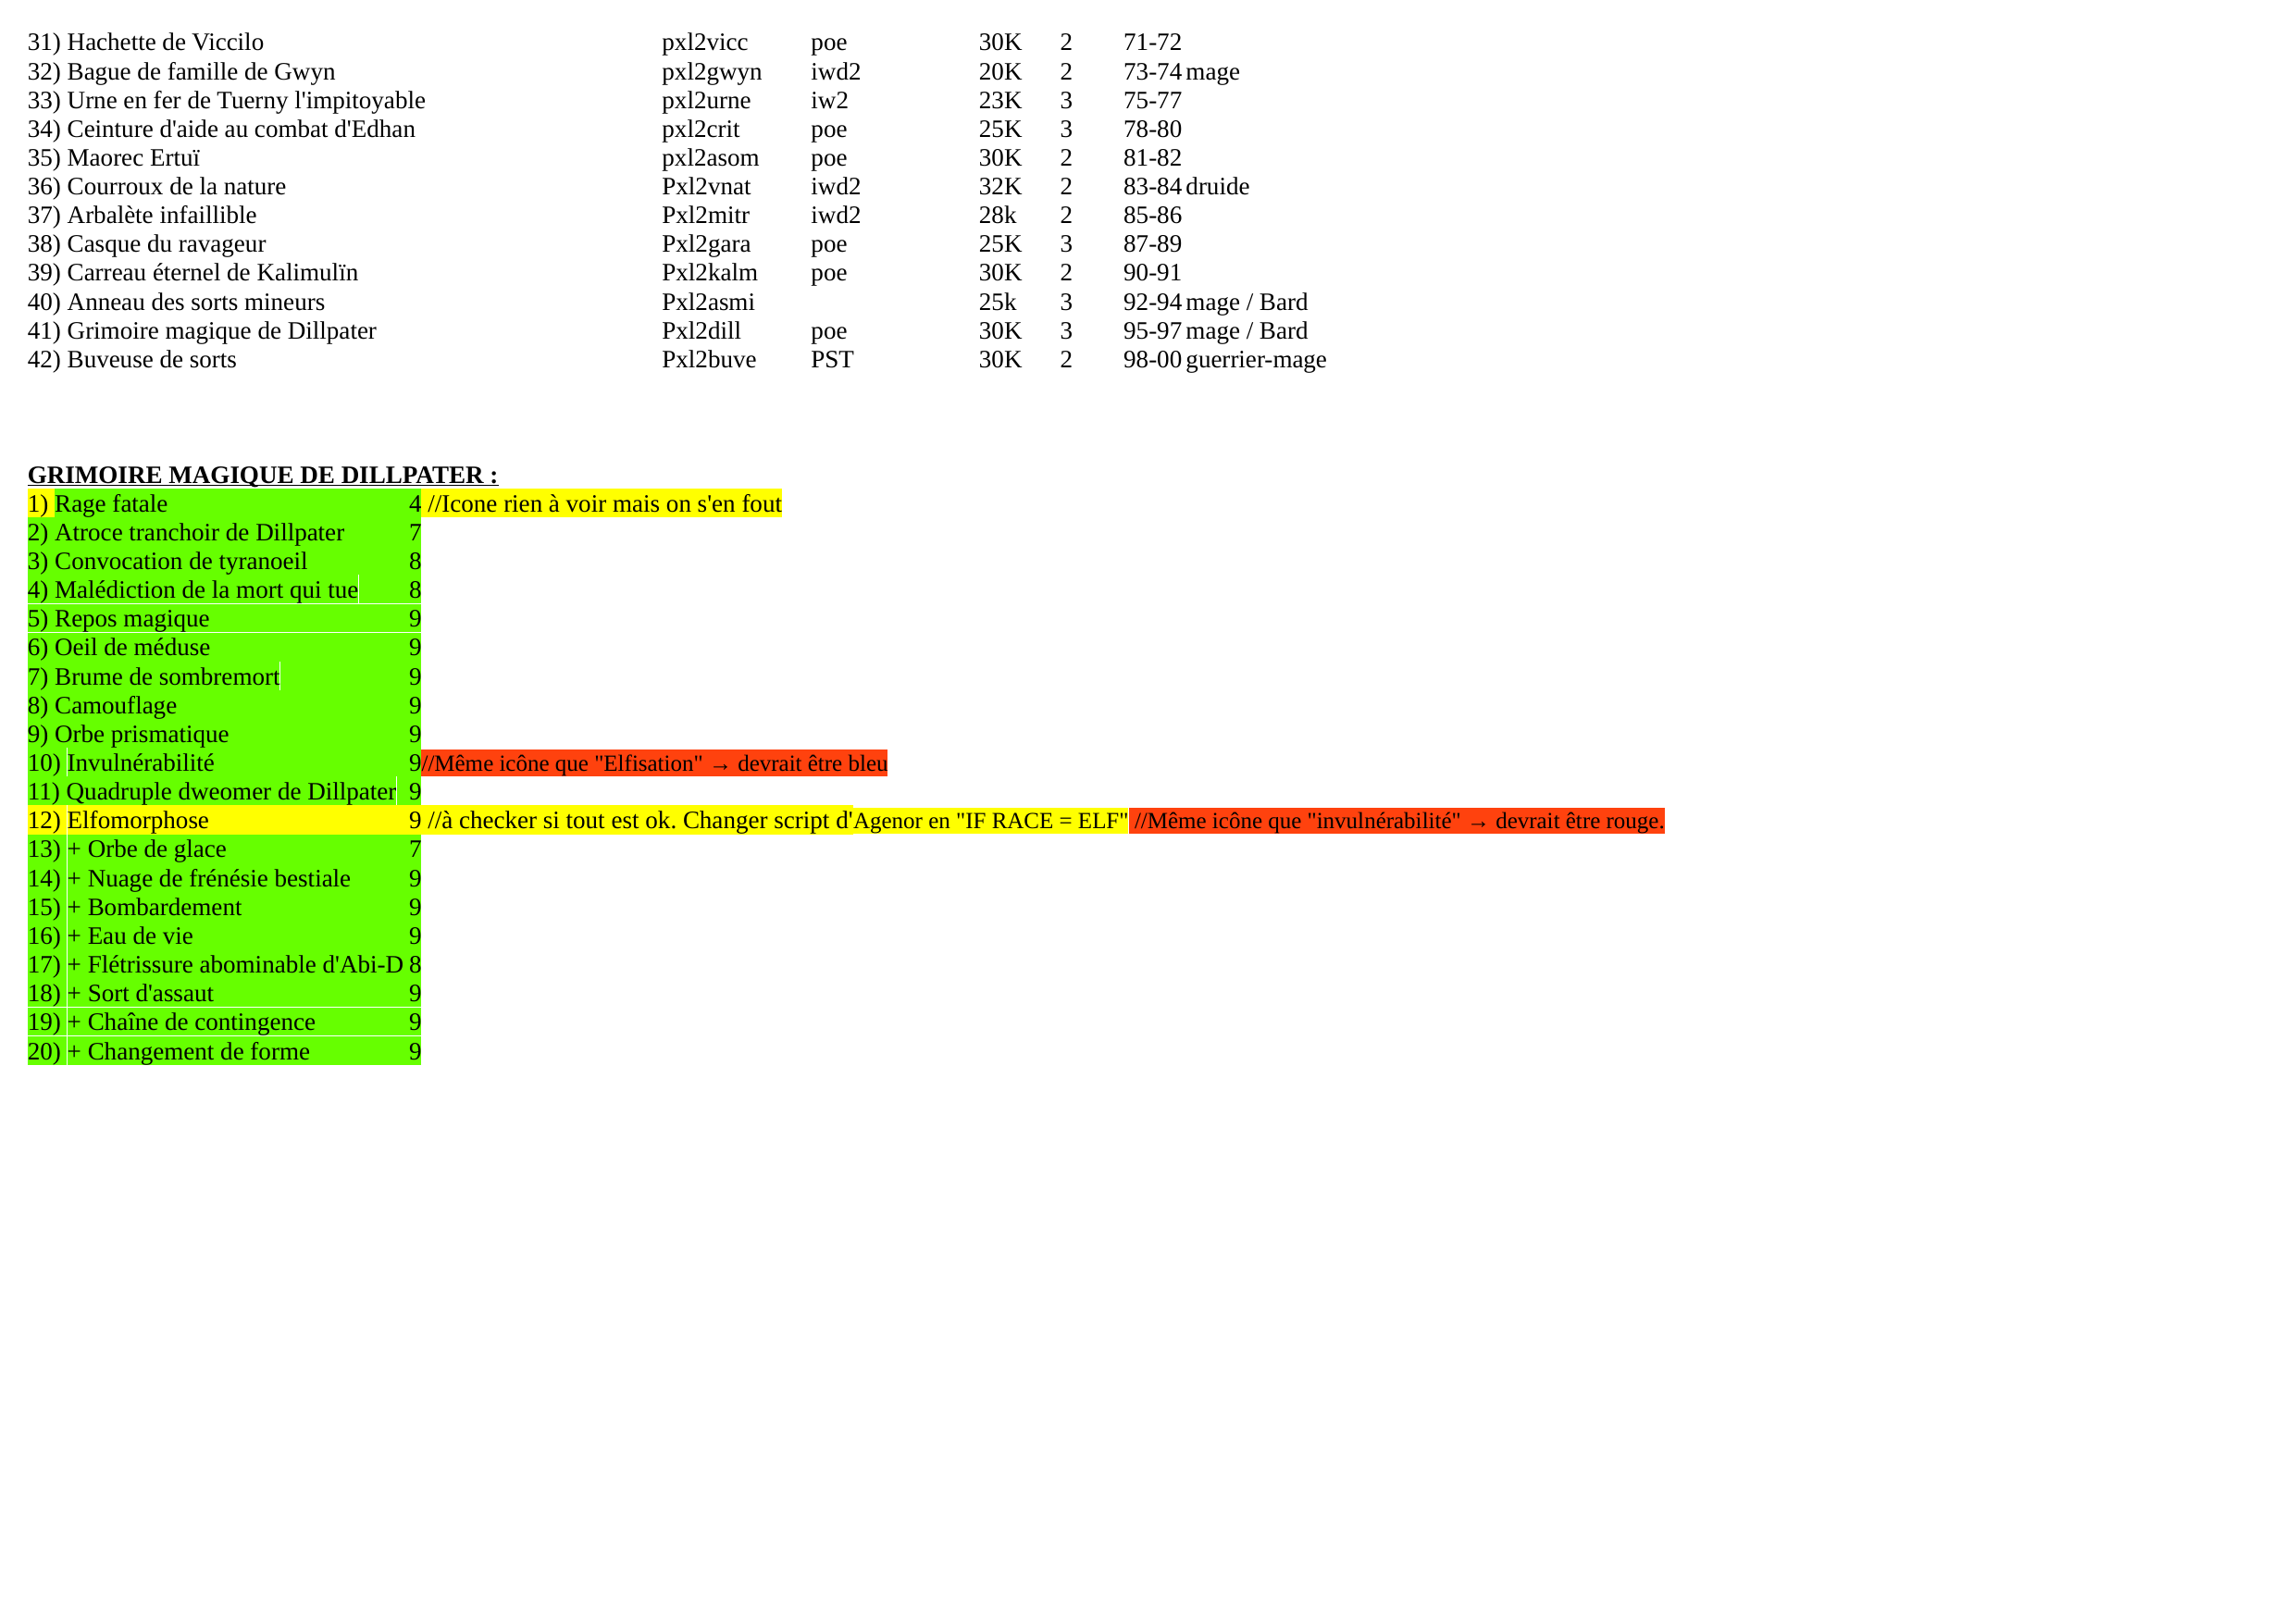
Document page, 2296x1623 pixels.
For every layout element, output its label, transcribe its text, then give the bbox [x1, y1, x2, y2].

list Convocation de tyranoeil 8 [27, 546, 2268, 575]
list Repos magique 9 [27, 603, 2268, 632]
list Grimoire magique de Dillpater Pxl2dill poe 30K 3 95-97 mage / Bard [27, 316, 2268, 344]
list Malédiction de la mort qui tue 8 [27, 575, 2268, 603]
list Maorec Ertuï pxl2asom poe 30K 2 81-82 [27, 142, 2268, 171]
list + Chaîne de contingence 9 [27, 1007, 2268, 1035]
list Quadruple dweomer de Dillpater 9 [27, 776, 2268, 805]
list Orbe prismatique 9 [27, 719, 2268, 748]
list Anneau des sorts mineurs Pxl2asmi 25k 3 92-94 mage / Bard [27, 287, 2268, 316]
list + Bombardement 9 [27, 892, 2268, 921]
list Carreau éternel de Kalimulïn Pxl2kalm poe 30K 2 90-91 [27, 258, 2268, 287]
list Camouflage 9 [27, 690, 2268, 719]
list + Orbe de glace 7 [27, 835, 2268, 863]
list Casque du ravageur Pxl2gara poe 25K 3 87-89 [27, 229, 2268, 258]
list Rage fatale 4 //Icone rien à voir mais on s'en fout [27, 489, 2268, 517]
list Oeil de méduse 9 [27, 632, 2268, 662]
list Arbalète infaillible Pxl2mitr iwd2 28k 2 85-86 [27, 200, 2268, 229]
list Ceinture d'aide au combat d'Edhan pxl2crit poe 25K 3 78-80 [27, 114, 2268, 142]
list Brume de sombremort 9 [27, 662, 2268, 690]
text GRIMOIRE MAGIQUE DE DILLPATER : [27, 460, 2268, 489]
list Hachette de Viccilo pxl2vicc poe 30K 2 71-72 [27, 27, 2268, 56]
list + Eau de vie 9 [27, 921, 2268, 949]
list + Nuage de frénésie bestiale 9 [27, 863, 2268, 892]
list + Flétrissure abominable d'Abi-D 8 [27, 949, 2268, 978]
list Invulnérabilité 9//Même icône que "Elfisation" → devrait être bleu [27, 748, 2268, 776]
list Bague de famille de Gwyn pxl2gwyn iwd2 20K 2 73-74 mage [27, 56, 2268, 85]
list + Sort d'assaut 9 [27, 978, 2268, 1007]
list Atroce tranchoir de Dillpater 7 [27, 517, 2268, 546]
list Buveuse de sorts Pxl2buve PST 30K 2 98-00 guerrier-mage [27, 344, 2268, 373]
list Urne en fer de Tuerny l'impitoyable pxl2urne iw2 23K 3 75-77 [27, 85, 2268, 114]
list Courroux de la nature Pxl2vnat iwd2 32K 2 83-84 druide [27, 171, 2268, 200]
list + Changement de forme 9 [27, 1035, 2268, 1065]
list Elfomorphose 9 //à checker si tout est ok. Changer script d'Agenor en "IF RACE = ELF" //Même icône que "invulnérabilité" → devrait être rouge. [27, 805, 2268, 835]
